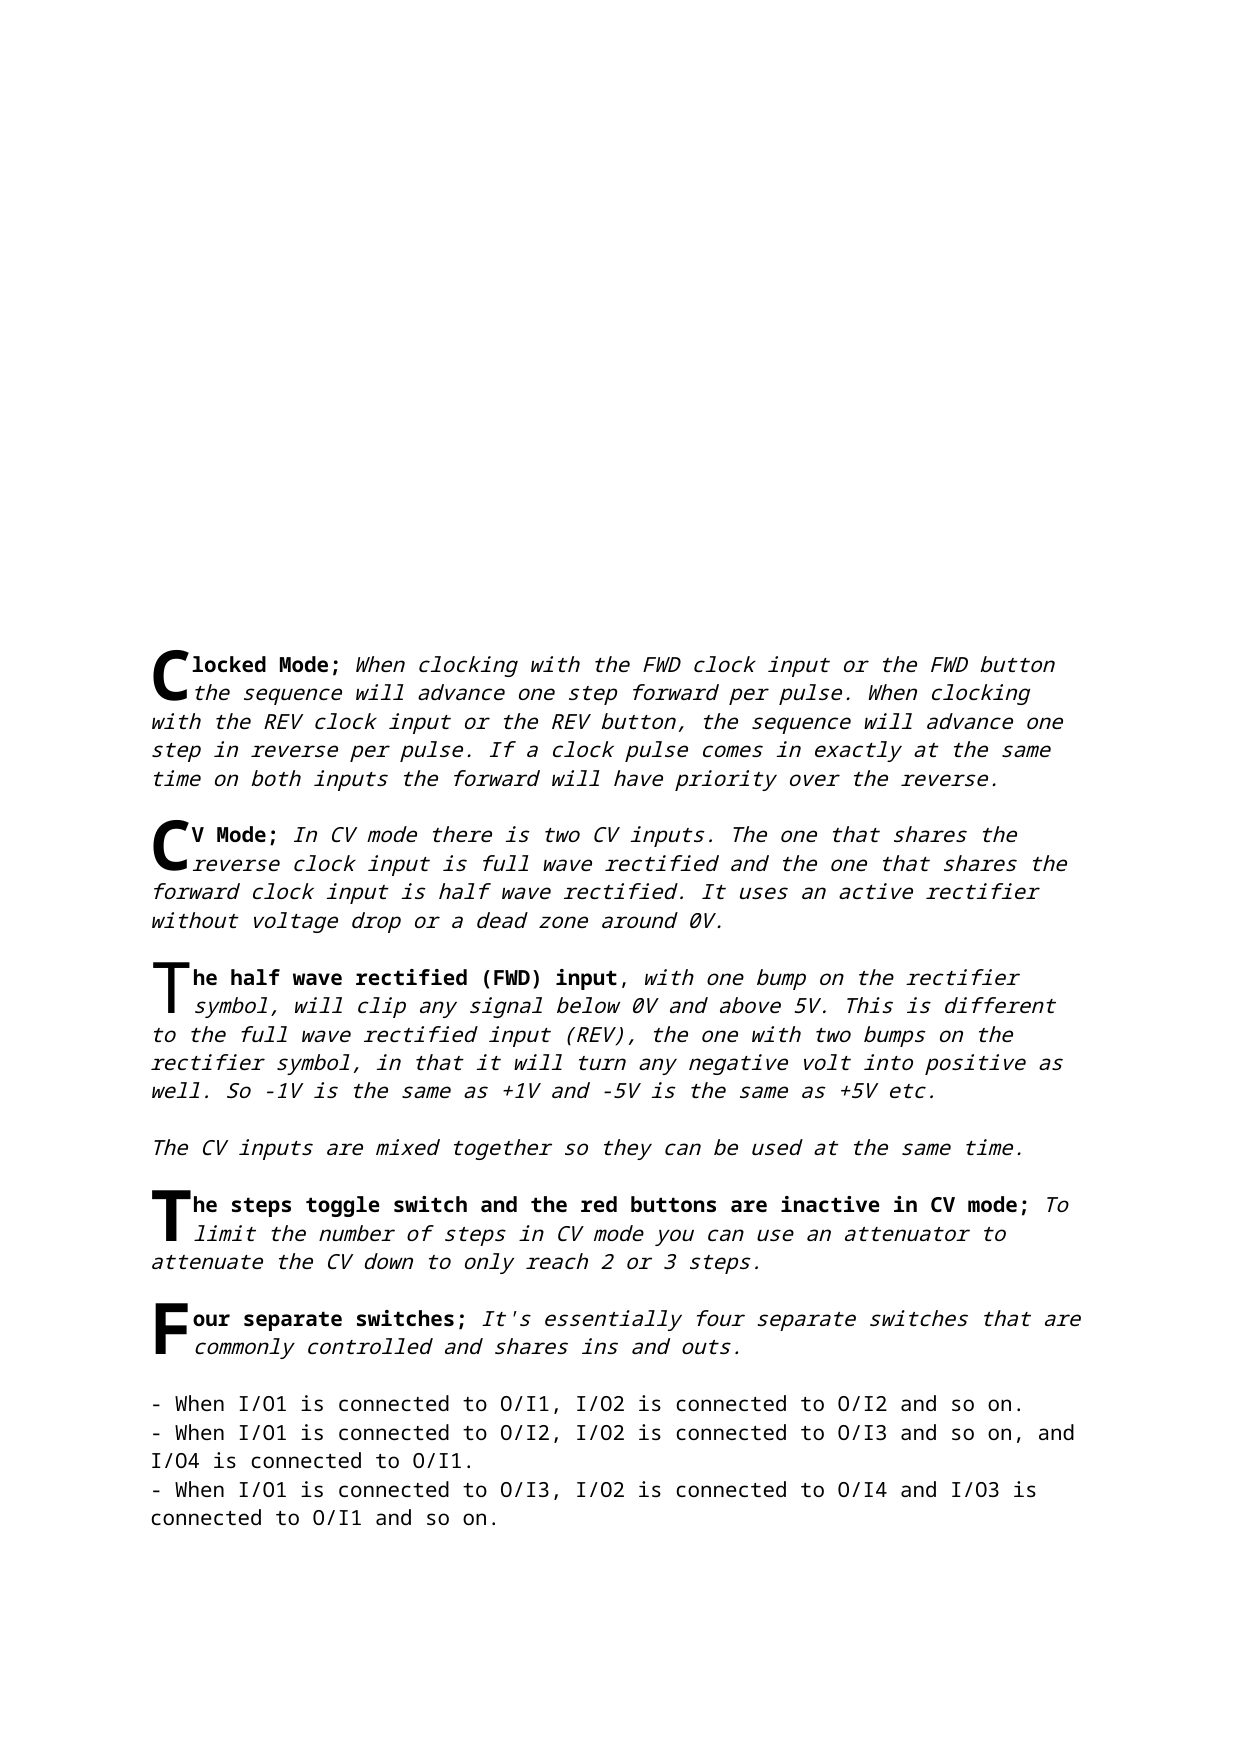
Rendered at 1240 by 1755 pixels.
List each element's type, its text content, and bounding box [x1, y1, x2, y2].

text The steps toggle switch and the red buttons are inactive in CV mode; To limit the number of steps in CV mode you can use an attenuator to attenuate the CV down to only reach 2 or 3 steps. [150, 1190, 1089, 1276]
text The half wave rectified (FWD) input, with one bump on the rectifier symbol, will clip any signal below 0V and above 5V. This is different to the full wave rectified input (REV), the one with two bumps on the rectifier symbol, in that it will turn any negative volt into positive as well. So -1V is the same as +1V and -5V is the same as +5V etc. [150, 963, 1089, 1105]
text CV Mode; In CV mode there is two CV inputs. The one that shares the reverse clock input is full wave rectified and the one that shares the forward clock input is half wave rectified. It uses an active rectifier without voltage drop or a dead zone around 0V. [150, 821, 1089, 934]
text The CV inputs are mixed together so they can be used at the same time. [150, 1133, 1089, 1162]
text Clocked Mode; When clocking with the FWD clock input or the FWD button the sequence will advance one step forward per pulse. When clocking with the REV clock input or the REV button, the sequence will advance one step in reverse per pulse. If a clock pulse comes in exactly at the same time on both inputs the forward will have priority over the reverse. [150, 650, 1089, 792]
text - When I/O1 is connected to O/I1, I/O2 is connected to O/I2 and so on. [150, 1389, 1089, 1418]
text Four separate switches; It's essentially four separate switches that are commonly controlled and shares ins and outs. [150, 1304, 1089, 1361]
text - When I/O1 is connected to O/I2, I/O2 is connected to O/I3 and so on, and I/O4 is connected to O/I1. [150, 1418, 1089, 1475]
text - When I/O1 is connected to O/I3, I/O2 is connected to O/I4 and I/O3 is connected to O/I1 and so on. [150, 1475, 1089, 1532]
